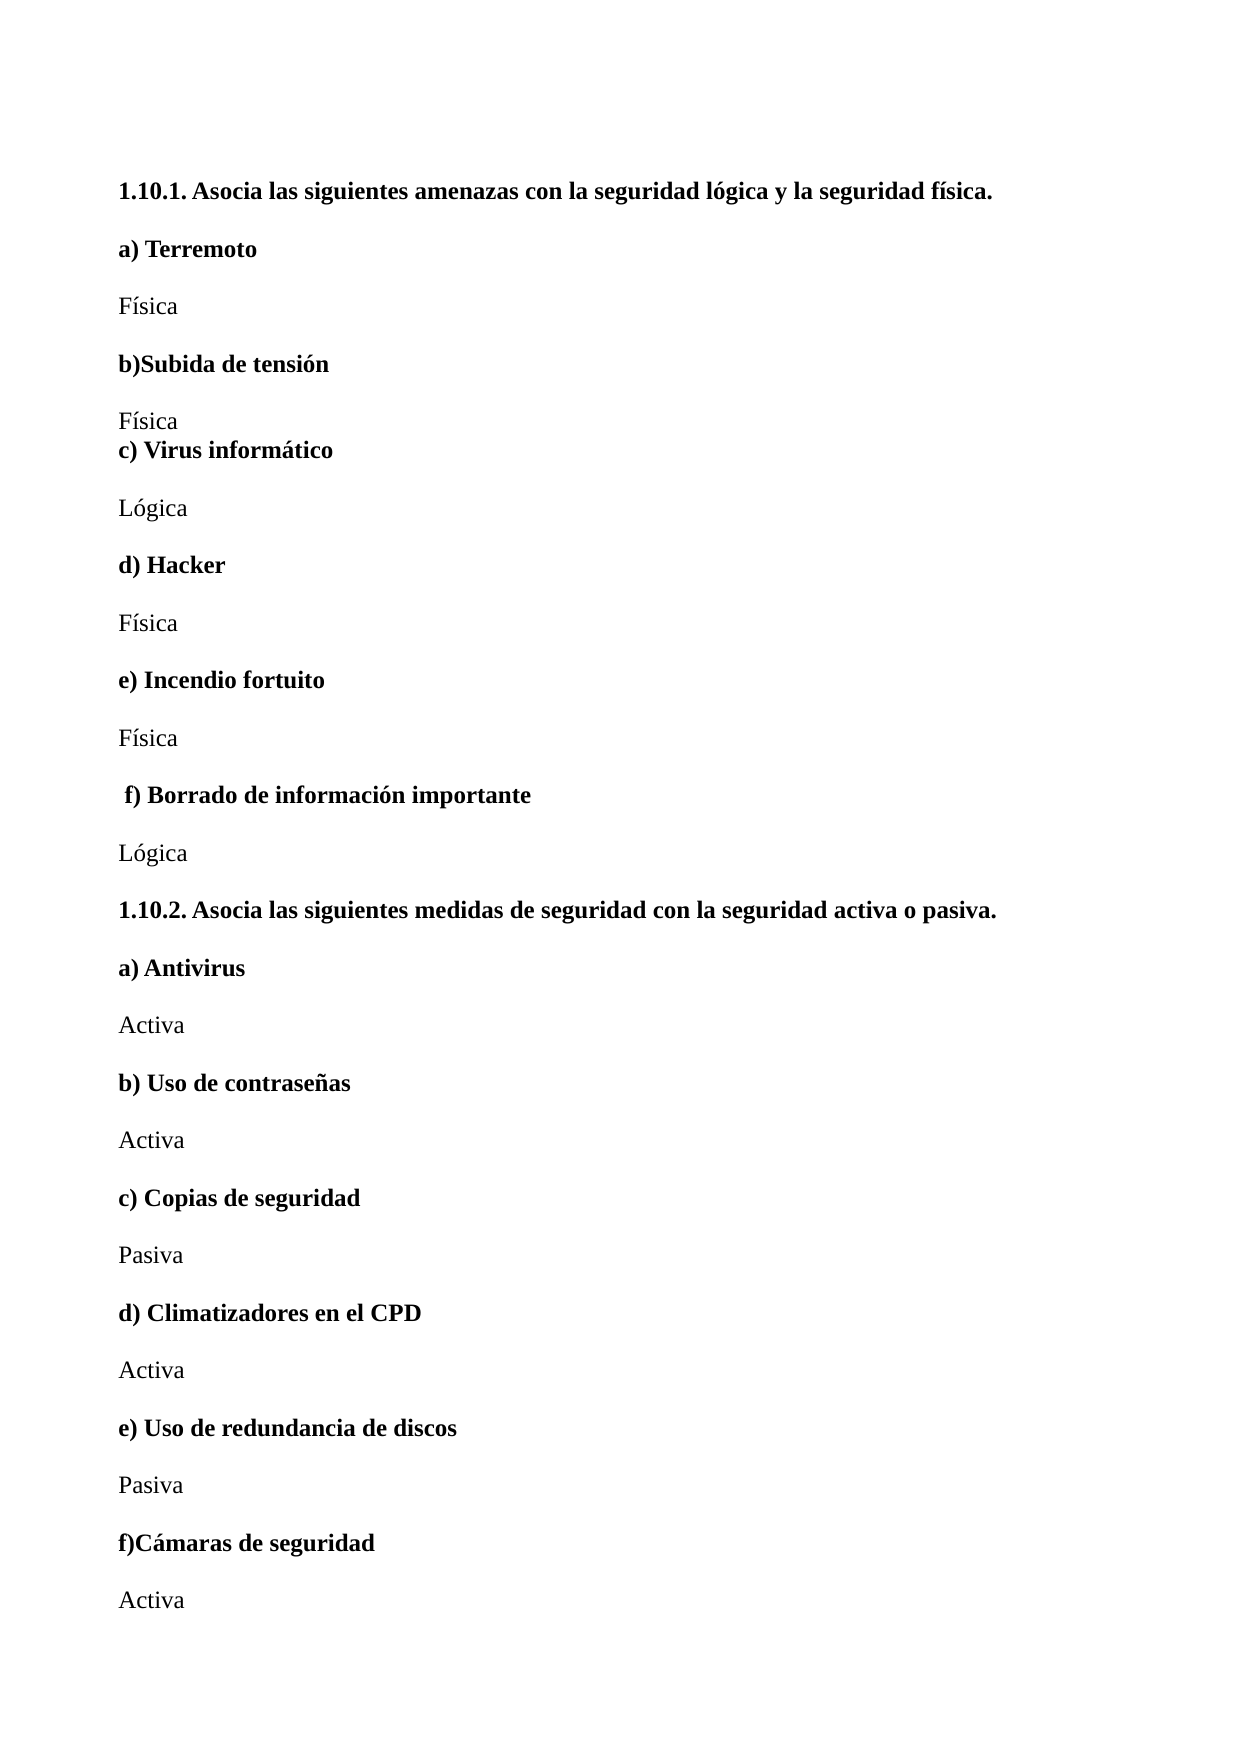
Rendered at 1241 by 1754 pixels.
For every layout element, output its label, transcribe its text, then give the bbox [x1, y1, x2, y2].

text a) Antivirus [118, 953, 1122, 981]
text Activa [118, 1010, 1122, 1039]
text 1.10.2. Asocia las siguientes medidas de seguridad con la seguridad activa o pasiva. [118, 895, 1122, 924]
text Lógica [118, 493, 1122, 521]
text Pasiva [118, 1470, 1122, 1499]
text d) Hacker [118, 550, 1122, 579]
text Física [118, 291, 1122, 320]
text d) Climatizadores en el CPD [118, 1298, 1122, 1326]
text b) Uso de contraseñas [118, 1068, 1122, 1096]
text Física [118, 608, 1122, 636]
text Activa [118, 1585, 1122, 1614]
text c) Virus informático [118, 435, 1122, 464]
text f) Borrado de información importante [118, 780, 1122, 809]
text e) Incendio fortuito [118, 665, 1122, 694]
text a) Terremoto [118, 234, 1122, 263]
text e) Uso de redundancia de discos [118, 1413, 1122, 1441]
text c) Copias de seguridad [118, 1183, 1122, 1211]
text f)Cámaras de seguridad [118, 1528, 1122, 1556]
text Física [118, 723, 1122, 751]
text 1.10.1. Asocia las siguientes amenazas con la seguridad lógica y la seguridad física. [118, 176, 1122, 205]
text b)Subida de tensión [118, 349, 1122, 378]
text Lógica [118, 838, 1122, 866]
text Física [118, 406, 1122, 435]
text Activa [118, 1355, 1122, 1384]
text Pasiva [118, 1240, 1122, 1269]
text Activa [118, 1125, 1122, 1154]
